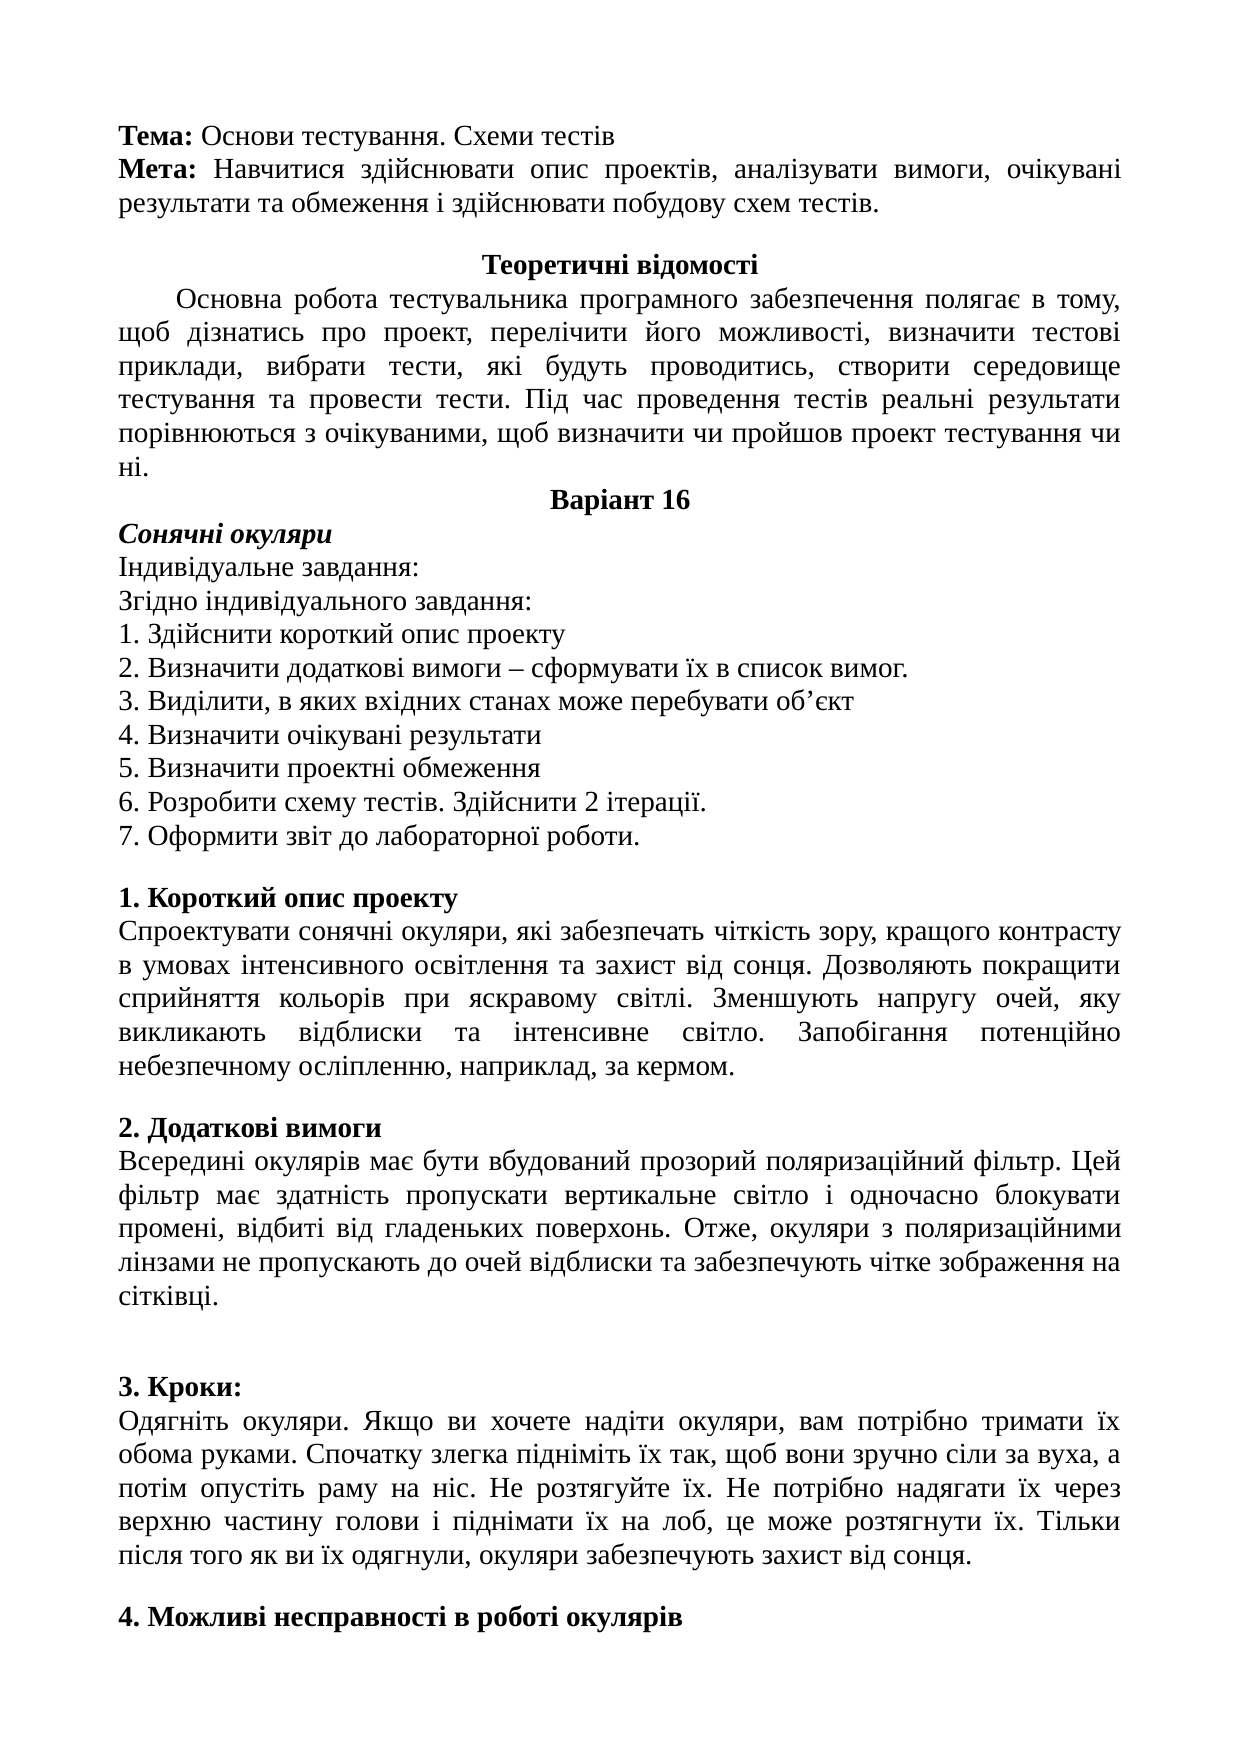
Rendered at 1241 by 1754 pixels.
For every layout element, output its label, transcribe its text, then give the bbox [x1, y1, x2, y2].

text Основна робота тестувальника програмного забезпечення полягає в тому, щоб дізнатись про проект, перелічити його можливості, визначити тестові приклади, вибрати тести, які будуть проводитись, створити середовище тестування та провести тести. Під час проведення тестів реальні результати порівнюються з очікуваними, щоб визначити чи пройшов проект тестування чи ні. [118, 281, 1122, 482]
text 4. Можливі несправності в роботі окулярів [118, 1599, 1122, 1633]
text 1. Короткий опис проекту [118, 880, 1122, 913]
text 3. Кроки: [118, 1369, 1122, 1403]
text Всередині окулярів має бути вбудований прозорий поляризаційний фільтр. Цей фільтр має здатність пропускати вертикальне світло і одночасно блокувати промені, відбиті від гладеньких поверхонь. Отже, окуляри з поляризаційними лінзами не пропускають до очей відблиски та забезпечують чітке зображення на сітківці. [118, 1143, 1122, 1311]
text 4. Визначити очікувані результати [118, 717, 1122, 751]
text Згідно індивідуального завдання: [118, 583, 1122, 616]
text 2. Додаткові вимоги [118, 1110, 1122, 1143]
text Одягніть окуляри. Якщо ви хочете надіти окуляри, вам потрібно тримати їх обома руками. Спочатку злегка підніміть їх так, щоб вони зручно сіли за вуха, а потім опустіть раму на ніс. Не розтягуйте їх. Не потрібно надягати їх через верхню частину голови і піднімати їх на лоб, це може розтягнути їх. Тільки після того як ви їх одягнули, окуляри забезпечують захист від сонця. [118, 1403, 1122, 1570]
text Варіант 16 [118, 482, 1122, 516]
text Індивідуальне завдання: [118, 549, 1122, 583]
text Сонячні окуляри [118, 516, 1122, 549]
text 7. Оформити звіт до лабораторної роботи. [118, 818, 1122, 851]
text Спроектувати сонячні окуляри, які забезпечать чіткість зору, кращого контрасту в умовах інтенсивного освітлення та захист від сонця. Дозволяють покращити сприйняття кольорів при яскравому світлі. Зменшують напругу очей, яку викликають відблиски та інтенсивне світло. Запобігання потенційно небезпечному осліпленню, наприклад, за кермом. [118, 913, 1122, 1081]
text 5. Визначити проектні обмеження [118, 751, 1122, 784]
text 1. Здійснити короткий опис проекту [118, 616, 1122, 650]
text Тема: Основи тестування. Схеми тестів [118, 118, 1122, 152]
text 3. Виділити, в яких вхідних станах може перебувати об’єкт [118, 683, 1122, 717]
text Мета: Навчитися здійснювати опис проектів, аналізувати вимоги, очікувані результати та обмеження і здійснювати побудову схем тестів. [118, 152, 1122, 219]
text 6. Розробити схему тестів. Здійснити 2 ітерації. [118, 784, 1122, 818]
text 2. Визначити додаткові вимоги – сформувати їх в список вимог. [118, 650, 1122, 683]
text Теоретичні відомості [118, 247, 1122, 281]
